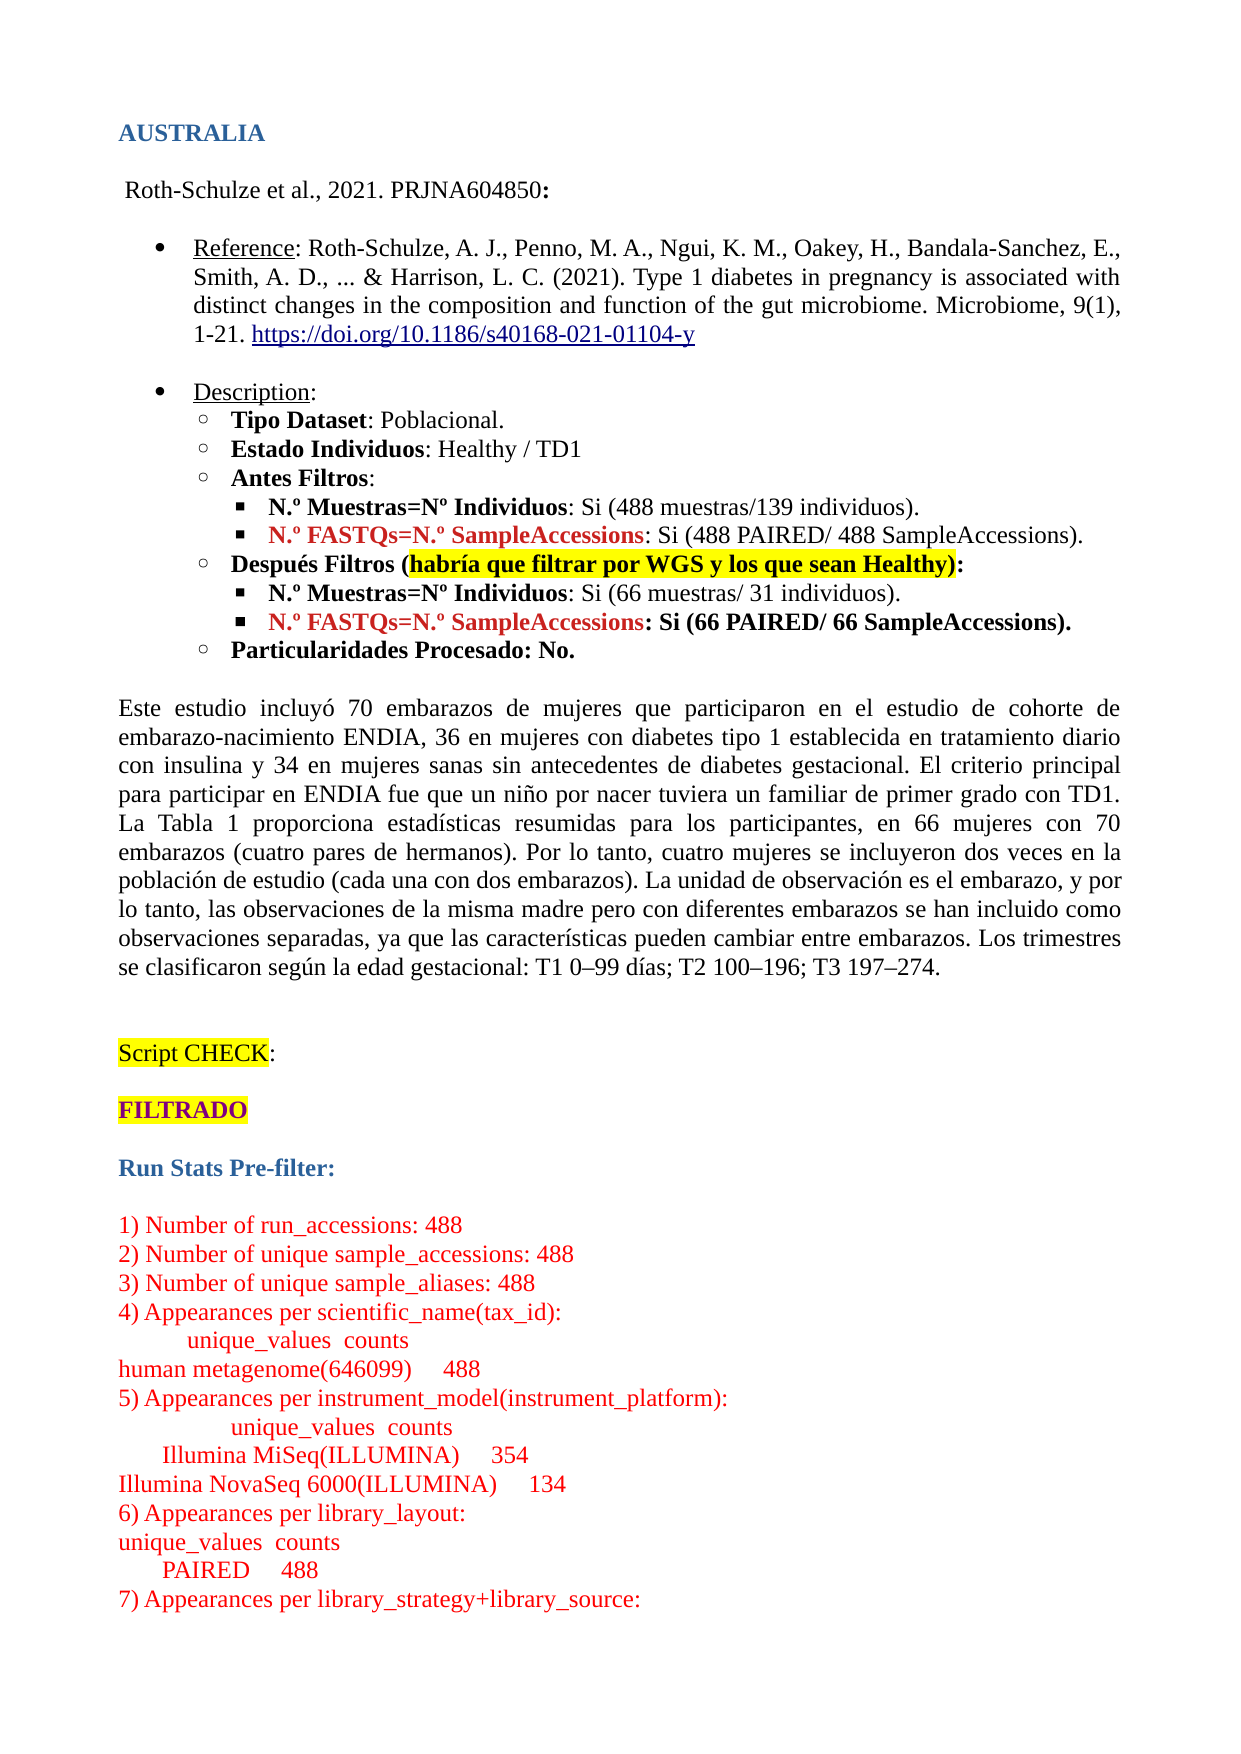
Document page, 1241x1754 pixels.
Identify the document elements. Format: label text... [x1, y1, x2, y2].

text Illumina NovaSeq 6000(ILLUMINA) 134 [118, 1469, 1122, 1498]
list N.º FASTQs=N.º SampleAccessions: Si (488 PAIRED/ 488 SampleAccessions). [231, 521, 1122, 549]
list Reference: Roth-Schulze, A. J., Penno, M. A., Ngui, K. M., Oakey, H., Bandala-Sanchez, E., Smith, A. D., ... & Harrison, L. C. (2021). Type 1 diabetes in pregnancy is associated with distinct changes in the composition and function of the gut microbiome. Microbiome, 9(1), 1-21. https://doi.org/10.1186/s40168-021-01104-y [156, 233, 1122, 348]
text Run Stats Pre-filter: [118, 1153, 1122, 1182]
text FILTRADO [118, 1096, 1122, 1124]
text unique_values counts [118, 1412, 1122, 1441]
text PAIRED 488 [118, 1556, 1122, 1584]
list Description: [156, 377, 1122, 406]
list Antes Filtros: [193, 463, 1122, 492]
list Después Filtros (habría que filtrar por WGS y los que sean Healthy): [193, 549, 1122, 578]
list N.º Muestras=Nº Individuos: Si (66 muestras/ 31 individuos). [231, 578, 1122, 607]
list N.º Muestras=Nº Individuos: Si (488 muestras/139 individuos). [231, 492, 1122, 521]
list Estado Individuos: Healthy / TD1 [193, 434, 1122, 463]
text 3) Number of unique sample_aliases: 488 [118, 1268, 1122, 1297]
text 6) Appearances per library_layout: [118, 1498, 1122, 1527]
text Script CHECK: [118, 1038, 1122, 1067]
text 4) Appearances per scientific_name(tax_id): [118, 1297, 1122, 1326]
list N.º FASTQs=N.º SampleAccessions: Si (66 PAIRED/ 66 SampleAccessions). [231, 607, 1122, 636]
list Particularidades Procesado: No. [193, 636, 1122, 664]
text 5) Appearances per instrument_model(instrument_platform): [118, 1383, 1122, 1412]
text human metagenome(646099) 488 [118, 1354, 1122, 1383]
text Illumina MiSeq(ILLUMINA) 354 [118, 1441, 1122, 1469]
list Tipo Dataset: Poblacional. [193, 406, 1122, 434]
text unique_values counts [118, 1527, 1122, 1556]
text 1) Number of run_accessions: 488 [118, 1211, 1122, 1239]
text unique_values counts [118, 1326, 1122, 1354]
text Este estudio incluyó 70 embarazos de mujeres que participaron en el estudio de cohorte de embarazo-nacimiento ENDIA, 36 en mujeres con diabetes tipo 1 establecida en tratamiento diario con insulina y 34 en mujeres sanas sin antecedentes de diabetes gestacional. El criterio principal para participar en ENDIA fue que un niño por nacer tuviera un familiar de primer grado con TD1. La Tabla 1 proporciona estadísticas resumidas para los participantes, en 66 mujeres con 70 embarazos (cuatro pares de hermanos). Por lo tanto, cuatro mujeres se incluyeron dos veces en la población de estudio (cada una con dos embarazos). La unidad de observación es el embarazo, y por lo tanto, las observaciones de la misma madre pero con diferentes embarazos se han incluido como observaciones separadas, ya que las características pueden cambiar entre embarazos. Los trimestres se clasificaron según la edad gestacional: T1 0–99 días; T2 100–196; T3 197–274. [118, 693, 1122, 981]
text 7) Appearances per library_strategy+library_source: [118, 1584, 1122, 1613]
text Roth-Schulze et al., 2021. PRJNA604850: [118, 176, 1122, 204]
text 2) Number of unique sample_accessions: 488 [118, 1239, 1122, 1268]
text AUSTRALIA [118, 118, 1122, 147]
